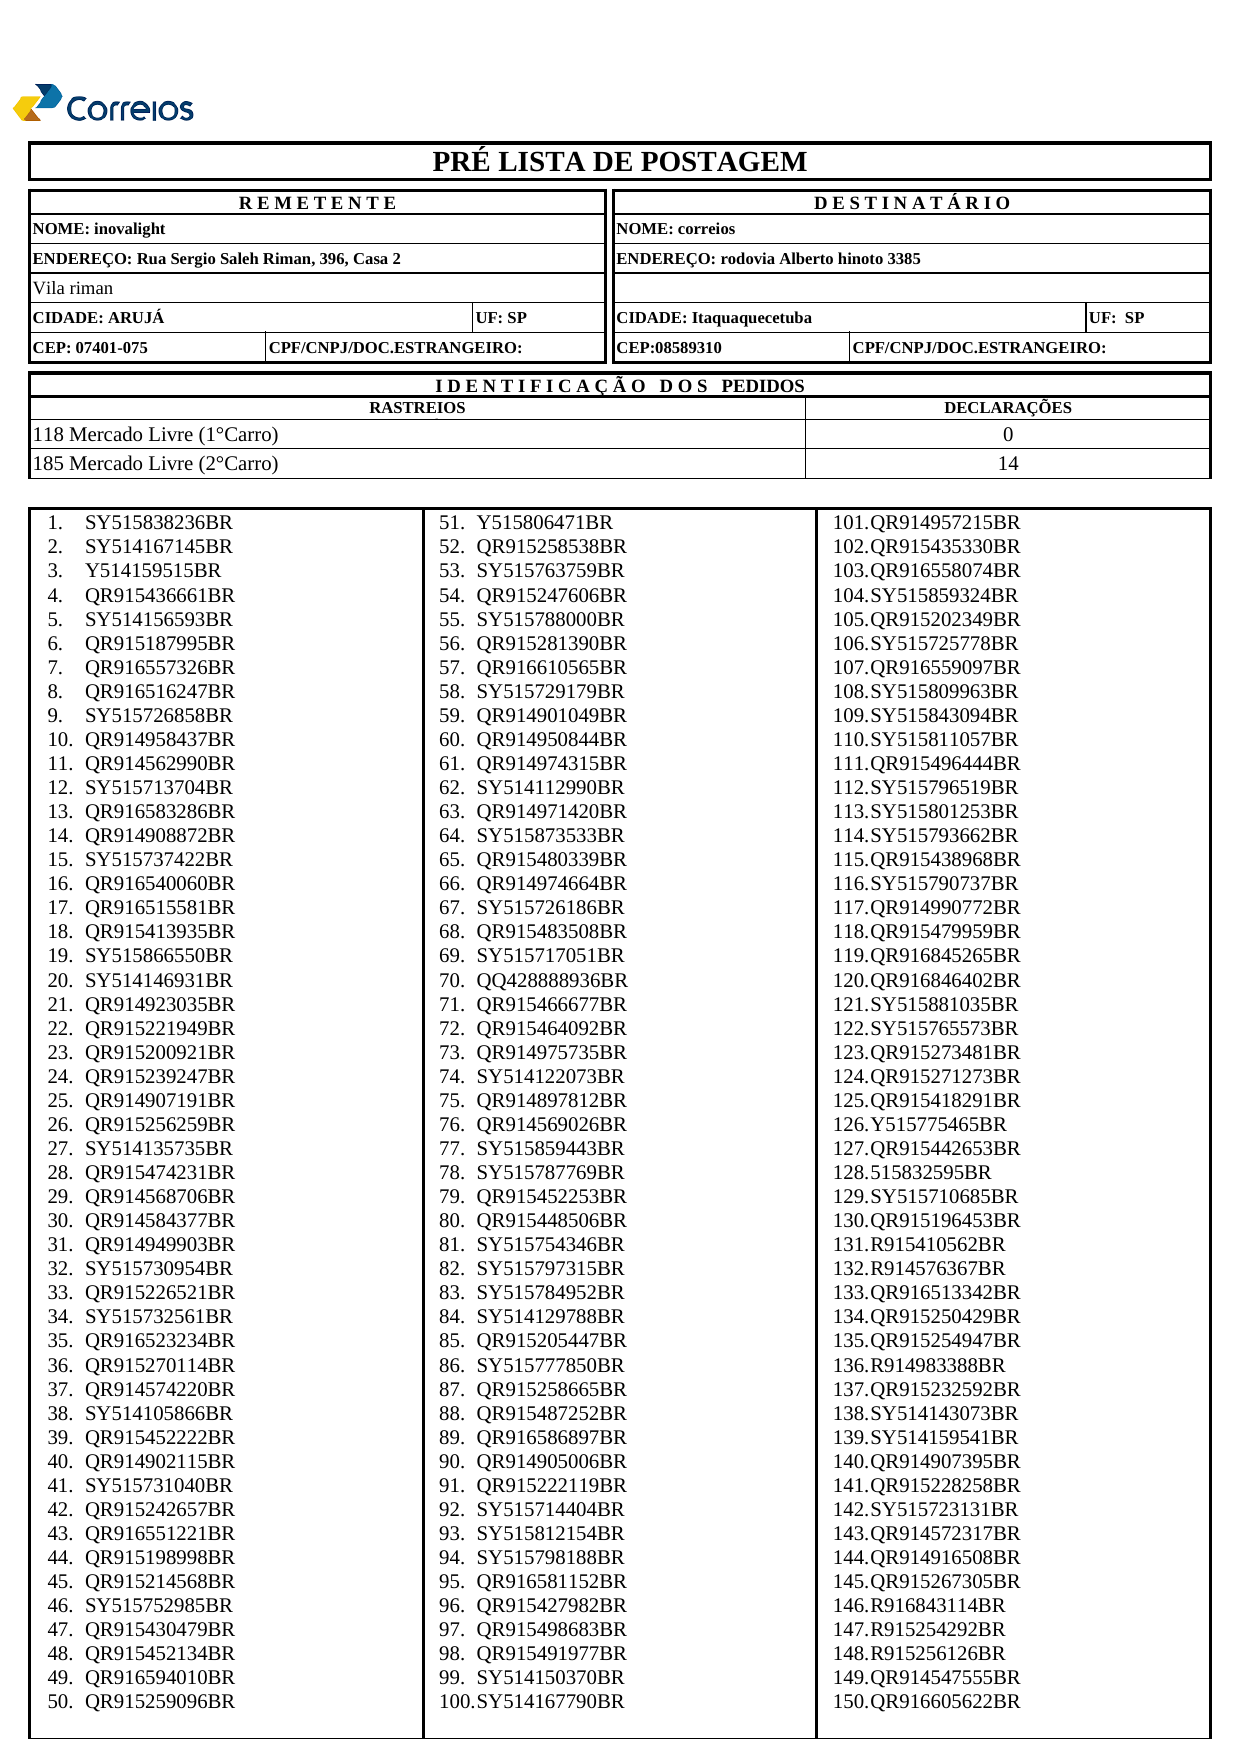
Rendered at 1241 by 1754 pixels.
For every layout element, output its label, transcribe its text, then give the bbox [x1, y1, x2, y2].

table_cell R E M E T E N T E [31, 192, 604, 213]
table_cell D E S T I N A T Á R I O [615, 192, 1209, 213]
table_cell [370, 479, 400, 507]
table_cell 0 [806, 420, 1209, 448]
table_cell [30, 479, 67, 507]
table_cell [67, 479, 200, 507]
table_cell QR914957215BR QR915435330BR QR916558074BR SY515859324BR QR915202349BR SY515725778BR QR916559097BR SY515809963BR SY515843094BR SY515811057BR QR915496444BR SY515796519BR SY515801253BR SY515793662BR QR915438968BR SY515790737BR QR914990772BR QR915479959BR QR916845265BR QR916846402BR SY515881035BR SY515765573BR QR915273481BR QR915271273BR QR915418291BR Y515775465BR QR915442653BR 515832595BR SY515710685BR QR915196453BR R915410562BR R914576367BR QR916513342BR QR915250429BR QR915254947BR R914983388BR QR915232592BR SY514143073BR SY514159541BR QR914907395BR QR915228258BR SY515723131BR QR914572317BR QR914916508BR QR915267305BR R916843114BR R915254292BR R915256126BR QR914547555BR QR916605622BR QR917240526BR QQ450866350BR 19089635BR QR9149825BR QR915219327BR QR916855885BR QR916854341BR QR916852133BR 917211873BR QR917235764BR SY519128736BR SY519110620BR QR916839446BR SY515882889BR QR916921443BR QR916934257BR SY519055279BR QR916881792BR QR917180955BR SY519065007BR SY519052343BR QR917205467BR SY515880083BR QQ450866465BR QR914951178BR QR916875443BR QR916934257BR SY519127435BR QR916921443BR QR916869111BR QR916883609BR SY515892577BR SY519110240BR QR916846858BR QR916853200BR QR916852116BR SY515851793BR SY519124986BR SY519122013BR SY519130142BR QR917211975BR QR917185847BR QR916897381BR SY515892679BR TI937897033BR SY519108419BR QR916896253BR SY515892166BR QR916897316BR Y519108215BR [818, 510, 1209, 1737]
table_cell [208, 479, 229, 507]
table_cell [1086, 479, 1211, 507]
table_header PRÉ LISTA DE POSTAGEM [205, 145, 1209, 178]
table_cell ENDEREÇO: Rua Sergio Saleh Riman, 396, Casa 2 [31, 244, 604, 272]
table_cell [613, 181, 1211, 188]
table_cell CPF/CNPJ/DOC.ESTRANGEIRO: [266, 333, 604, 361]
table_cell 118 Mercado Livre (1°Carro) [31, 420, 805, 448]
table_cell [805, 479, 849, 507]
table_cell RASTREIOS CONTEÚDO [31, 398, 805, 419]
table_cell DECLARAÇÕES VALOR [806, 398, 1209, 419]
table_cell [615, 274, 1209, 302]
table_cell [605, 181, 613, 188]
table_cell UF: SP [473, 303, 604, 331]
table_cell NOME: inovalight [31, 215, 604, 243]
table_cell [30, 361, 1211, 371]
table_cell I D E N T I F I C A Ç Ã O D O S PEDIDOS [31, 375, 1209, 395]
table_cell [400, 479, 444, 507]
table_cell [653, 479, 680, 507]
table_cell CEP: 07401-075 [31, 333, 265, 361]
table_cell [1058, 479, 1086, 507]
table_cell NOME: correios [615, 215, 1209, 243]
table_cell CIDADE: ARUJÁ [31, 303, 472, 331]
table_cell CEP:08589310 [615, 333, 849, 361]
table_cell 14 [806, 449, 1209, 478]
table_cell ENDEREÇO: rodovia Alberto hinoto 3385 [615, 244, 1209, 272]
table_cell [200, 479, 208, 507]
table_cell [850, 479, 1058, 507]
table_cell [229, 479, 357, 507]
table_cell [205, 181, 605, 188]
table_cell [357, 479, 370, 507]
table_cell Vila riman [31, 274, 604, 302]
table_cell CPF/CNPJ/DOC.ESTRANGEIRO: [850, 333, 1209, 361]
table_cell UF: SP [1087, 303, 1209, 331]
table_cell CIDADE: Itaquaquecetuba [615, 303, 1085, 331]
table_cell Y515806471BR QR915258538BR SY515763759BR QR915247606BR SY515788000BR QR915281390BR QR916610565BR SY515729179BR QR914901049BR QR914950844BR QR914974315BR SY514112990BR QR914971420BR SY515873533BR QR915480339BR QR914974664BR SY515726186BR QR915483508BR SY515717051BR QQ428888936BR QR915466677BR QR915464092BR QR914975735BR SY514122073BR QR914897812BR QR914569026BR SY515859443BR SY515787769BR QR915452253BR QR915448506BR SY515754346BR SY515797315BR SY515784952BR SY514129788BR QR915205447BR SY515777850BR QR915258665BR QR915487252BR QR916586897BR QR914905006BR QR915222119BR SY515714404BR SY515812154BR SY515798188BR QR916581152BR QR915427982BR QR915498683BR QR915491977BR SY514150370BR SY514167790BR 519072095BR QR917193375BR SY519129303BR QR914943375BR QR917188707BR SY519096517BR SY515900313BR QR916915448BR SY515895785BR TI937896792BR SY519087603BR QQ450866482BR QR916929209BR SY519072379BR SY519098739BR QR916918943BR SY519050271BR SY515894900BR QR916905318BR SY519080295BR SY515878500BR QR917247921BR QR917190762BR QR917214163BR SY519133696BR SY519105236BR QR917220212BR QR917221155BR QR917195570BR QR917200345BR SY519059559BR SY519091015BR QR916854845BR SY519120445BR QR916934172BR QR917184427BR 519111608BR SY515699208BR R915408467BR QR915453466BR QR915221334BR QR915505129BR QR914571197BR QR915218131BR SY515712791BR QQ450867148BR QR916568301BR QR914564721BR QR916520723BR Y514115231BR [425, 510, 815, 1737]
table_cell [607, 189, 612, 361]
table_cell SY515838236BR SY514167145BR Y514159515BR QR915436661BR SY514156593BR QR915187995BR QR916557326BR QR916516247BR SY515726858BR QR914958437BR QR914562990BR SY515713704BR QR916583286BR QR914908872BR SY515737422BR QR916540060BR QR916515581BR QR915413935BR SY515866550BR SY514146931BR QR914923035BR QR915221949BR QR915200921BR QR915239247BR QR914907191BR QR915256259BR SY514135735BR QR915474231BR QR914568706BR QR914584377BR QR914949903BR SY515730954BR QR915226521BR SY515732561BR QR916523234BR QR915270114BR QR914574220BR SY514105866BR QR915452222BR QR914902115BR SY515731040BR QR915242657BR QR916551221BR QR915198998BR QR915214568BR SY515752985BR QR915430479BR QR915452134BR QR916594010BR QR915259096BR SY515775187BR R916526712BR R915444393BR SY515706345BR QR916588218BR QR916593544BR QR915187010BR QR915221436BR QR916892438BR SY519060923BR QR916861400BR I937885980BR SY519121582BR QQ450866329BR QQ450866479BR TI937895165BR QR915246424BR SY514100912BR QR915500475BR R915244967BR QR915481688BR R916595046BR R914959667BR Y514135704BR R915247288BR R915253632BR R915453302BR 4122881BR R915494465BR QR914980948BR QR916523061BR 515735470BR SY515774535BR R914989425BR 916536140BR QR915406262BR QR915406792BR SY515845078BR Y515771199BR R915419102BR QR915410885BR R915245826BR R915245865BR QR914577623BR SY514124746BR QR914911046BR SY515703738BR R915443305BR QR915480634BR 915198560BR QR916854315BR TI937897016BR SY519171694BR [31, 510, 422, 1737]
table_cell 185 Mercado Livre (2°Carro) [31, 449, 805, 478]
table_cell [444, 479, 653, 507]
table_cell [680, 479, 805, 507]
